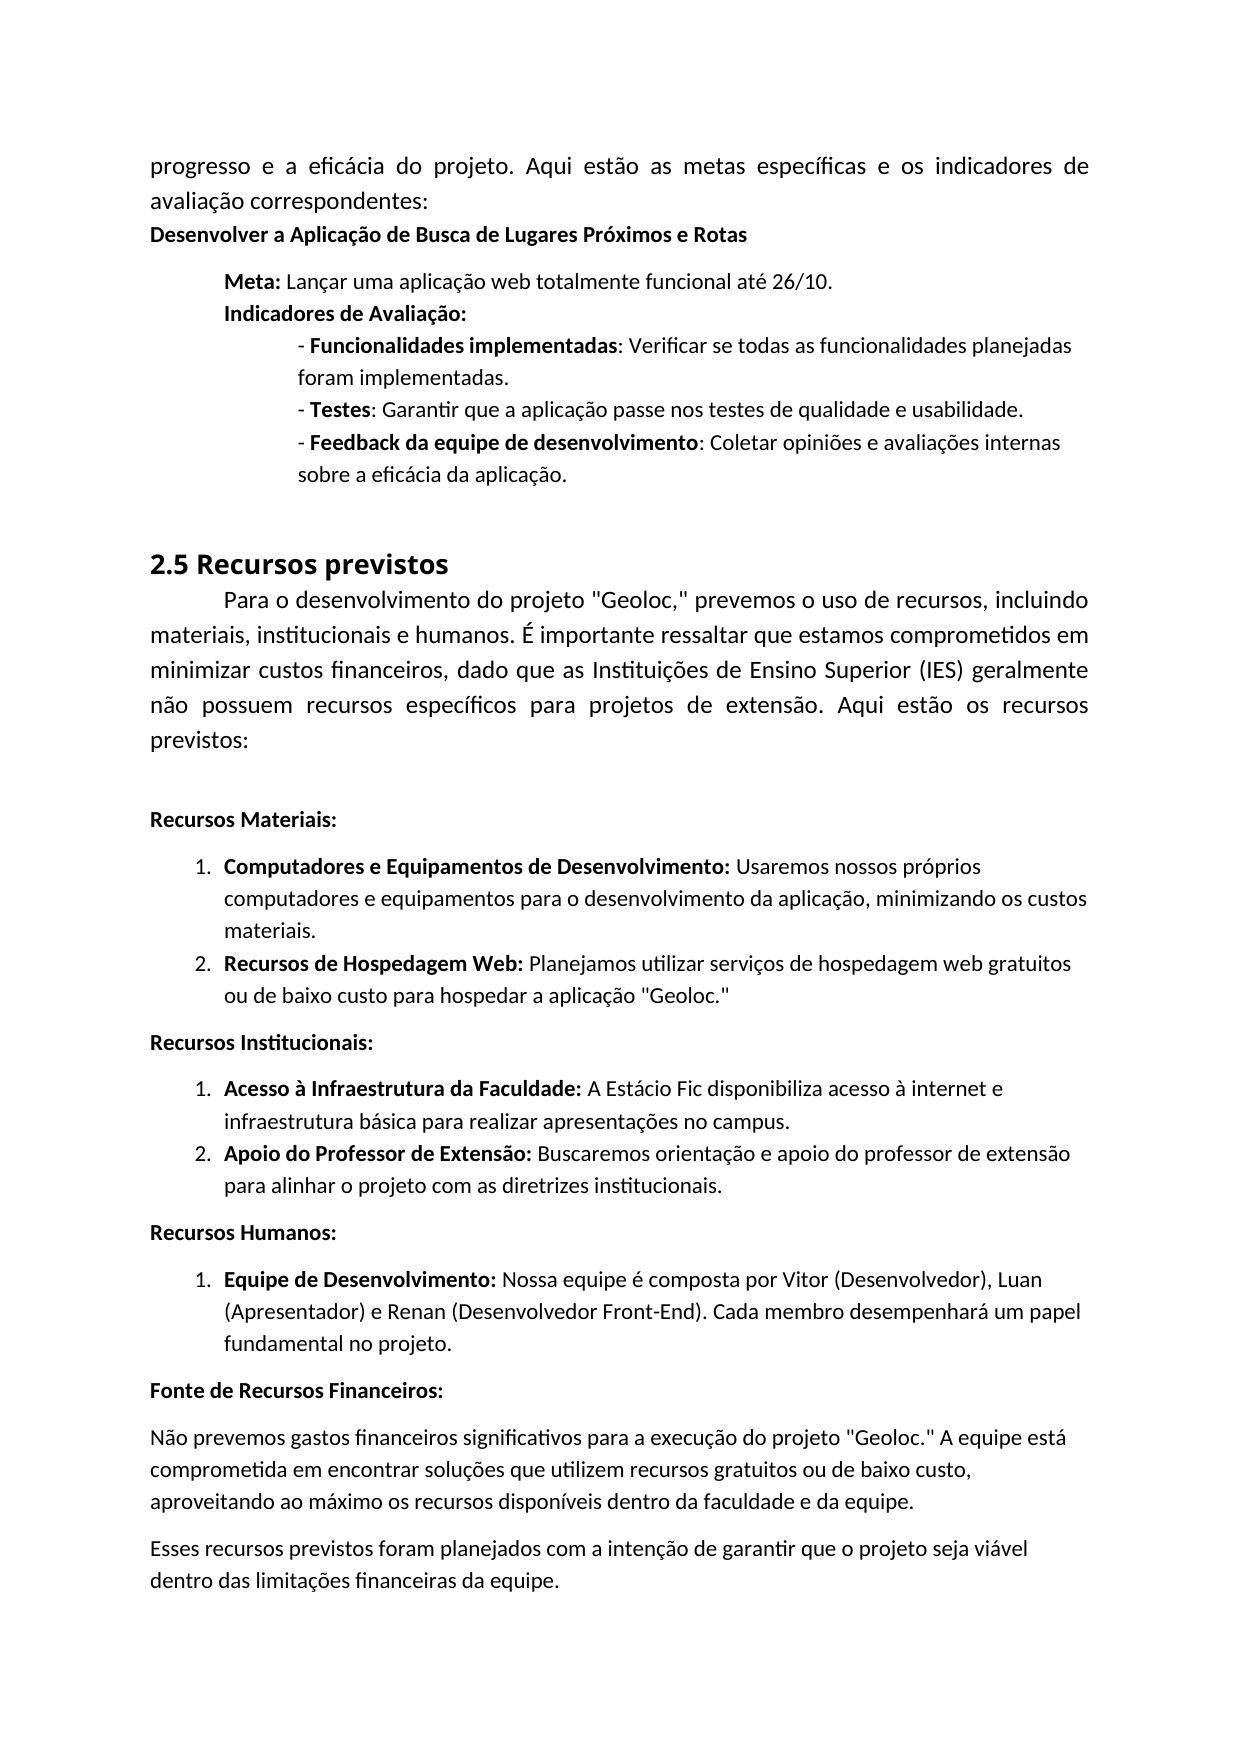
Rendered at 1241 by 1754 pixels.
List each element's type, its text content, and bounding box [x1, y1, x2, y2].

text - Testes: Garantir que a aplicação passe nos testes de qualidade e usabilidade. [298, 396, 1090, 423]
text Recursos Institucionais: [150, 1028, 1090, 1056]
list Computadores e Equipamentos de Desenvolvimento: Usaremos nossos próprios computadores e equipamentos para o desenvolvimento da aplicação, minimizando os custos materiais. [194, 852, 1090, 945]
list Equipe de Desenvolvimento: Nossa equipe é composta por Vitor (Desenvolvedor), Luan (Apresentador) e Renan (Desenvolvedor Front-End). Cada membro desempenhará um papel fundamental no projeto. [194, 1265, 1090, 1357]
list Acesso à Infraestrutura da Faculdade: A Estácio Fic disponibiliza acesso à internet e infraestrutura básica para realizar apresentações no campus. [194, 1074, 1090, 1135]
text Desenvolver a Aplicação de Busca de Lugares Próximos e Rotas [150, 220, 1090, 248]
list Apoio do Professor de Extensão: Buscaremos orientação e apoio do professor de extensão para alinhar o projeto com as diretrizes institucionais. [194, 1139, 1090, 1199]
text Meta: Lançar uma aplicação web totalmente funcional até 26/10. [224, 267, 1090, 295]
subtitle 2.5 Recursos previstos [150, 546, 1090, 583]
text Recursos Materiais: [150, 806, 1090, 833]
text - Feedback da equipe de desenvolvimento: Coletar opiniões e avaliações internas sobre a eficácia da aplicação. [298, 428, 1090, 488]
text - Funcionalidades implementadas: Verificar se todas as funcionalidades planejadas foram implementadas. [298, 331, 1090, 391]
text progresso e a eficácia do projeto. Aqui estão as metas específicas e os indicadores de avaliação correspondentes: [150, 150, 1090, 216]
text Recursos Humanos: [150, 1218, 1090, 1246]
text Indicadores de Avaliação: [224, 299, 1090, 327]
text Esses recursos previstos foram planejados com a intenção de garantir que o projeto seja viável dentro das limitações financeiras da equipe. [150, 1534, 1090, 1594]
list Recursos de Hospedagem Web: Planejamos utilizar serviços de hospedagem web gratuitos ou de baixo custo para hospedar a aplicação "Geoloc." [194, 949, 1090, 1009]
text Fonte de Recursos Financeiros: [150, 1376, 1090, 1404]
text Não prevemos gastos financeiros significativos para a execução do projeto "Geoloc." A equipe está comprometida em encontrar soluções que utilizem recursos gratuitos ou de baixo custo, aproveitando ao máximo os recursos disponíveis dentro da faculdade e da equipe. [150, 1423, 1090, 1515]
text Para o desenvolvimento do projeto "Geoloc," prevemos o uso de recursos, incluindo materiais, institucionais e humanos. É importante ressaltar que estamos comprometidos em minimizar custos financeiros, dado que as Instituições de Ensino Superior (IES) geralmente não possuem recursos específicos para projetos de extensão. Aqui estão os recursos previstos: [150, 584, 1090, 754]
